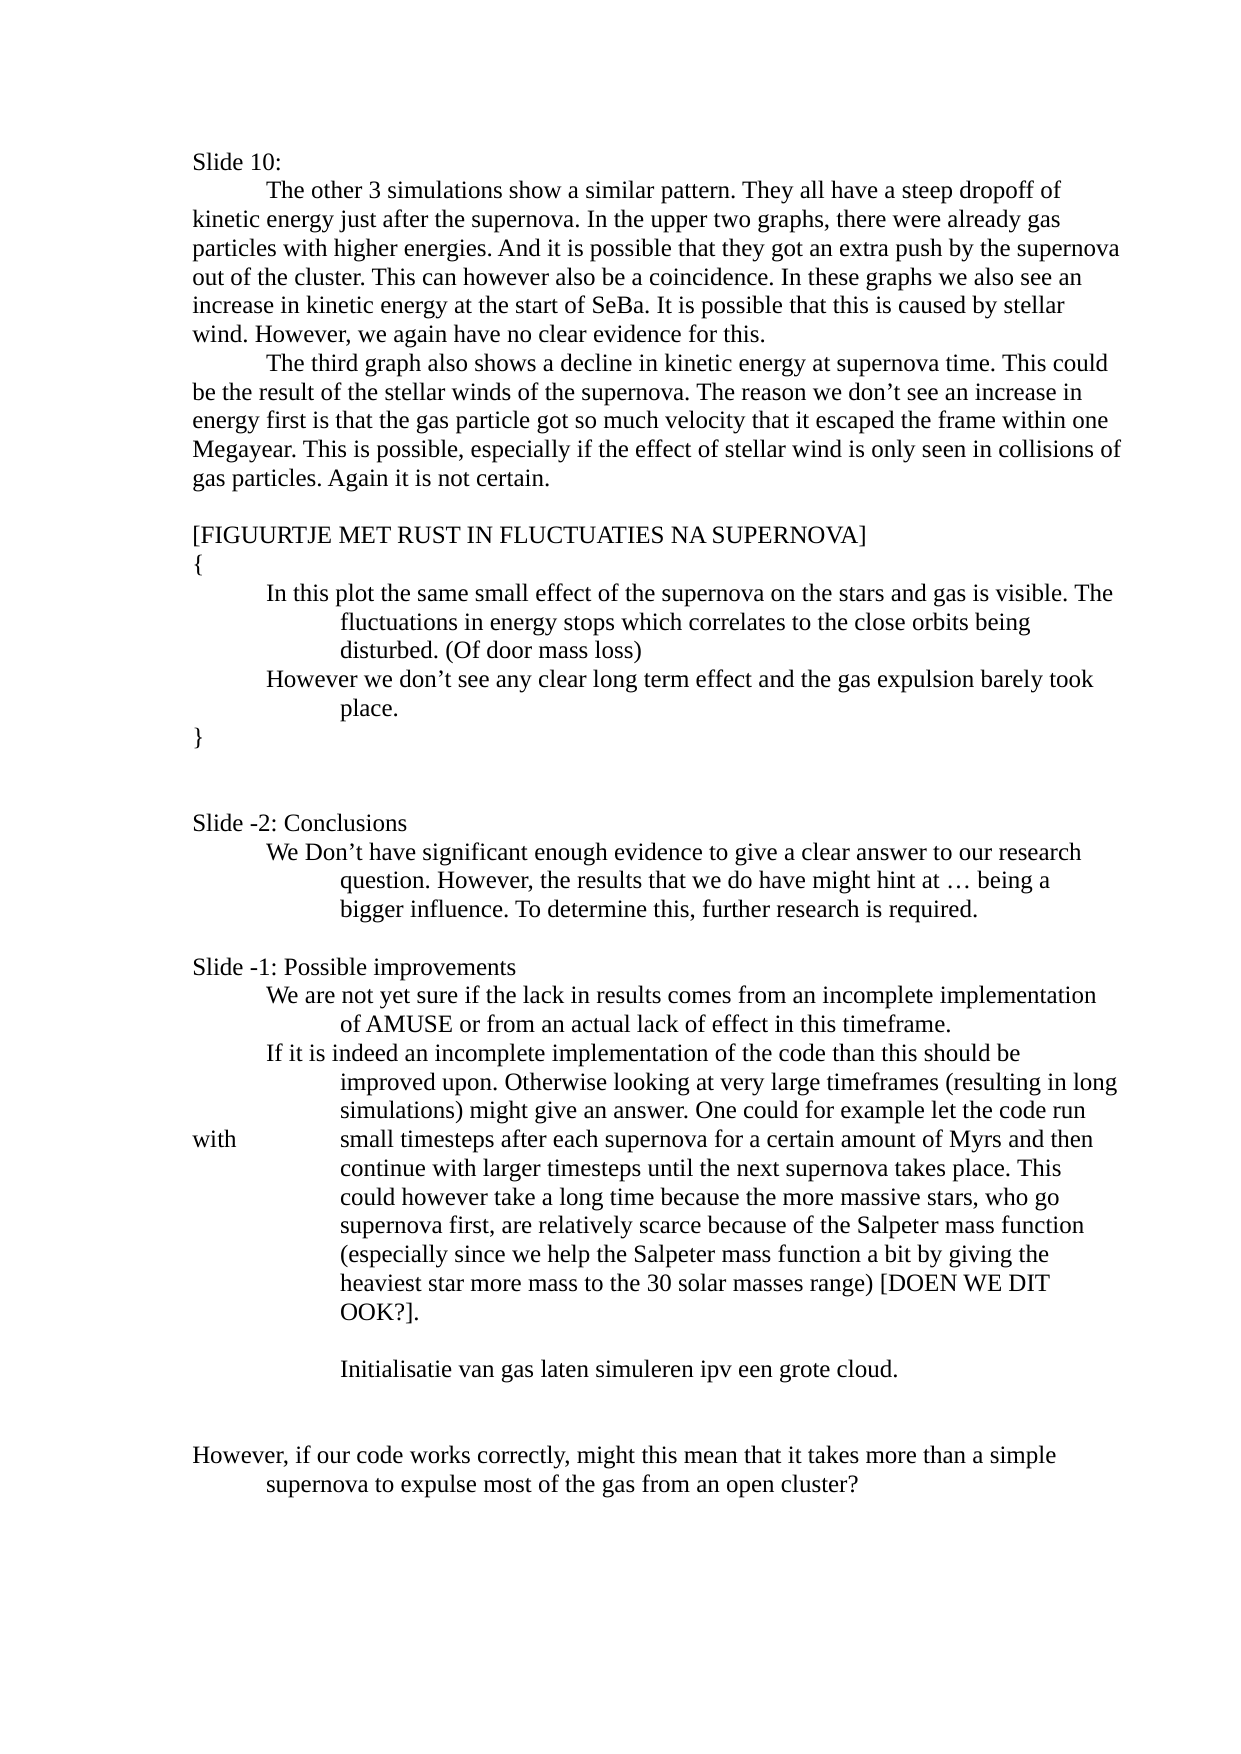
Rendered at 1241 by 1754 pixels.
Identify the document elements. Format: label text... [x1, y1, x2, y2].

text { [192, 549, 1122, 578]
text The third graph also shows a decline in kinetic energy at supernova time. This could be the result of the stellar winds of the supernova. The reason we don’t see an increase in energy first is that the gas particle got so much velocity that it escaped the frame within one Megayear. This is possible, especially if the effect of stellar wind is only seen in collisions of gas particles. Again it is not certain. [192, 348, 1122, 492]
text Slide -2: Conclusions [192, 808, 1122, 837]
text We Don’t have significant enough evidence to give a clear answer to our research question. However, the results that we do have might hint at … being a bigger influence. To determine this, further research is required. [192, 837, 1122, 923]
text } [192, 722, 1122, 751]
text However we don’t see any clear long term effect and the gas expulsion barely took place. [192, 664, 1122, 722]
text [FIGUURTJE MET RUST IN FLUCTUATIES NA SUPERNOVA] [192, 521, 1122, 549]
text Slide 10: [192, 147, 1122, 176]
text We are not yet sure if the lack in results comes from an incomplete implementation of AMUSE or from an actual lack of effect in this timeframe. [192, 981, 1122, 1038]
text However, if our code works correctly, might this mean that it takes more than a simple supernova to expulse most of the gas from an open cluster? [192, 1441, 1122, 1498]
text If it is indeed an incomplete implementation of the code than this should be improved upon. Otherwise looking at very large timeframes (resulting in long simulations) might give an answer. One could for example let the code run with small timesteps after each supernova for a certain amount of Myrs and then continue with larger timesteps until the next supernova takes place. This could however take a long time because the more massive stars, who go supernova first, are relatively scarce because of the Salpeter mass function (especially since we help the Salpeter mass function a bit by giving the heaviest star more mass to the 30 solar masses range) [DOEN WE DIT OOK?]. [192, 1038, 1122, 1326]
text Initialisatie van gas laten simuleren ipv een grote cloud. [192, 1354, 1122, 1383]
text In this plot the same small effect of the supernova on the stars and gas is visible. The fluctuations in energy stops which correlates to the close orbits being disturbed. (Of door mass loss) [192, 578, 1122, 664]
text Slide -1: Possible improvements [192, 952, 1122, 981]
text The other 3 simulations show a similar pattern. They all have a steep dropoff of kinetic energy just after the supernova. In the upper two graphs, there were already gas particles with higher energies. And it is possible that they got an extra push by the supernova out of the cluster. This can however also be a coincidence. In these graphs we also see an increase in kinetic energy at the start of SeBa. It is possible that this is caused by stellar wind. However, we again have no clear evidence for this. [192, 176, 1122, 348]
